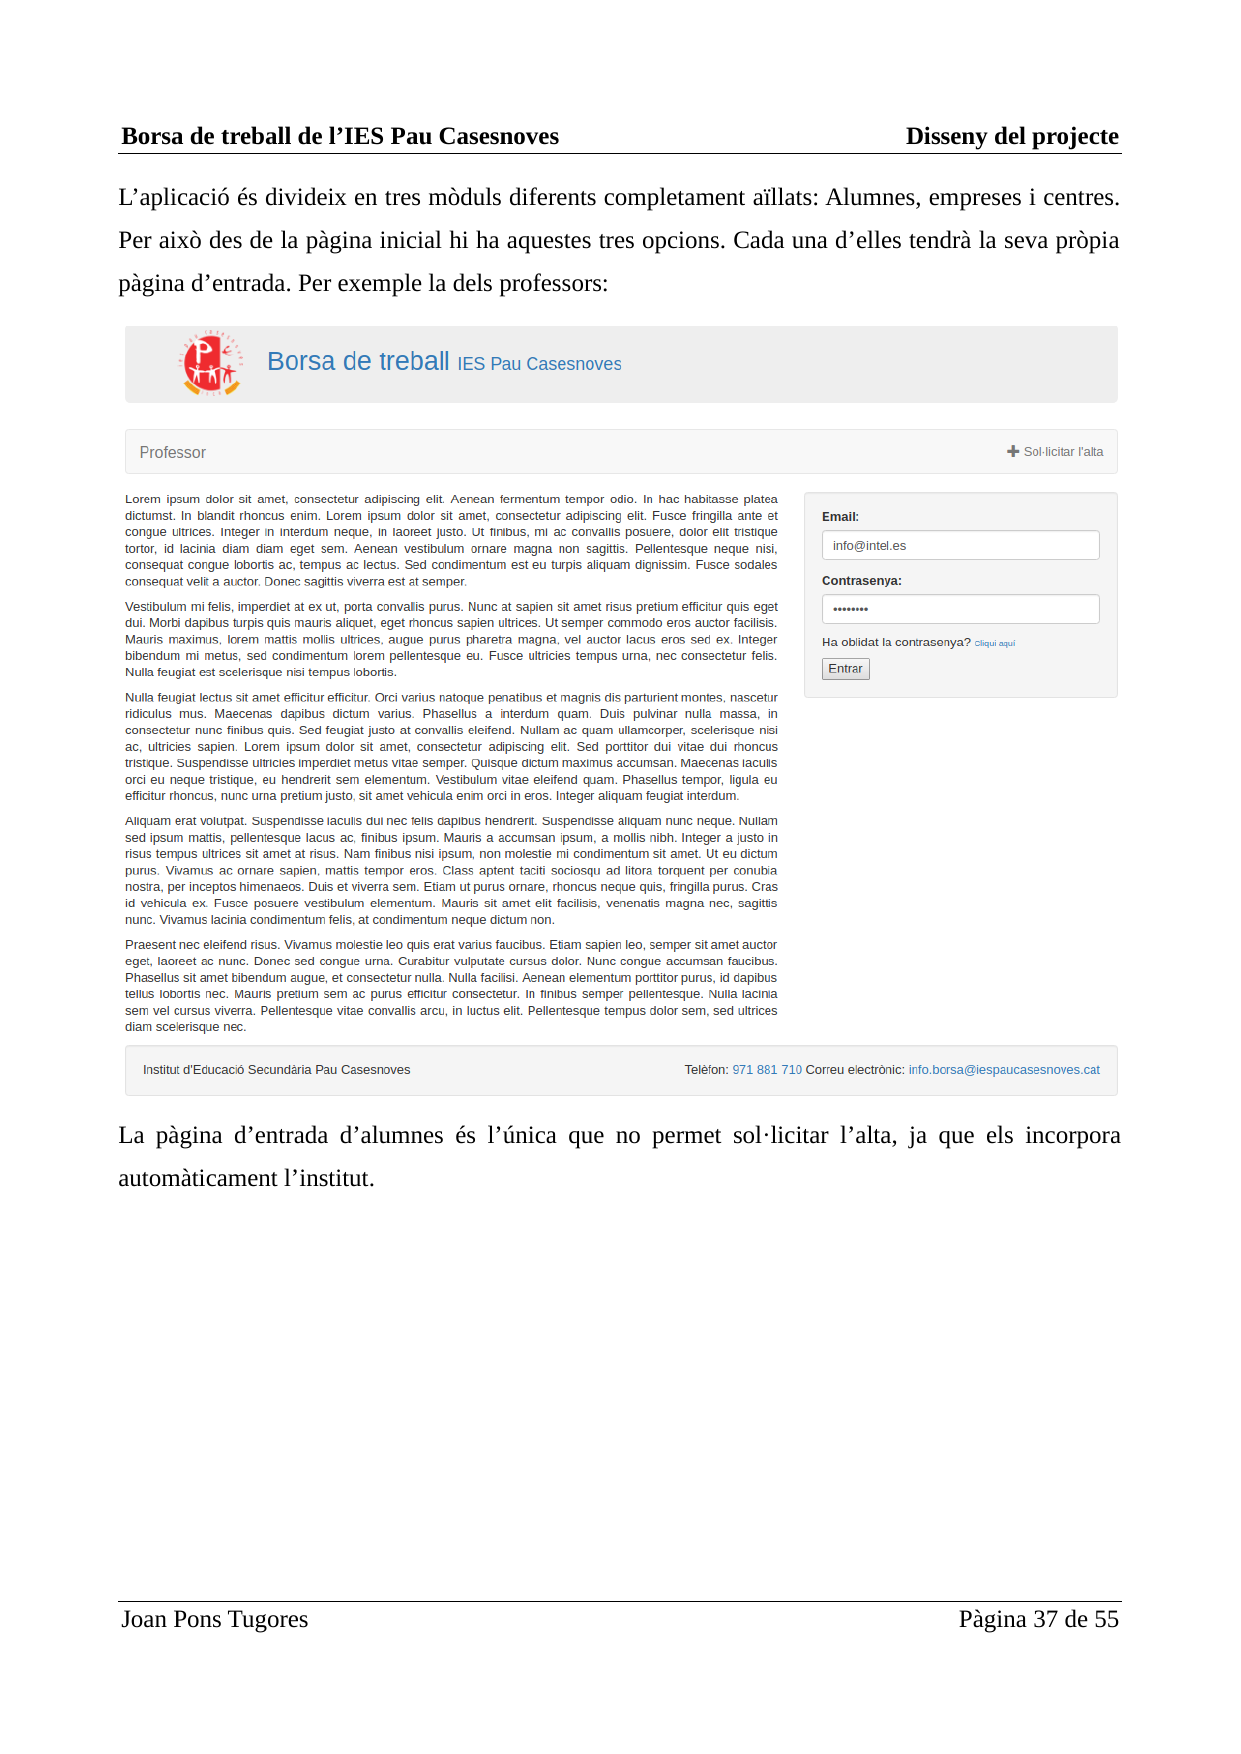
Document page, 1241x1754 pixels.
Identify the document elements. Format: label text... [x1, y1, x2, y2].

picture [118, 326, 1123, 1106]
text L’aplicació és divideix en tres mòduls diferents completament aïllats: Alumnes, empreses i centres. Per això des de la pàgina inicial hi ha aquestes tres opcions. Cada una d’elles tendrà la seva pròpia pàgina d’entrada. Per exemple la dels professors: [118, 182, 1122, 297]
text La pàgina d’entrada d’alumnes és l’única que no permet sol·licitar l’alta, ja que els incorpora automàticament l’institut. [118, 1106, 1122, 1192]
